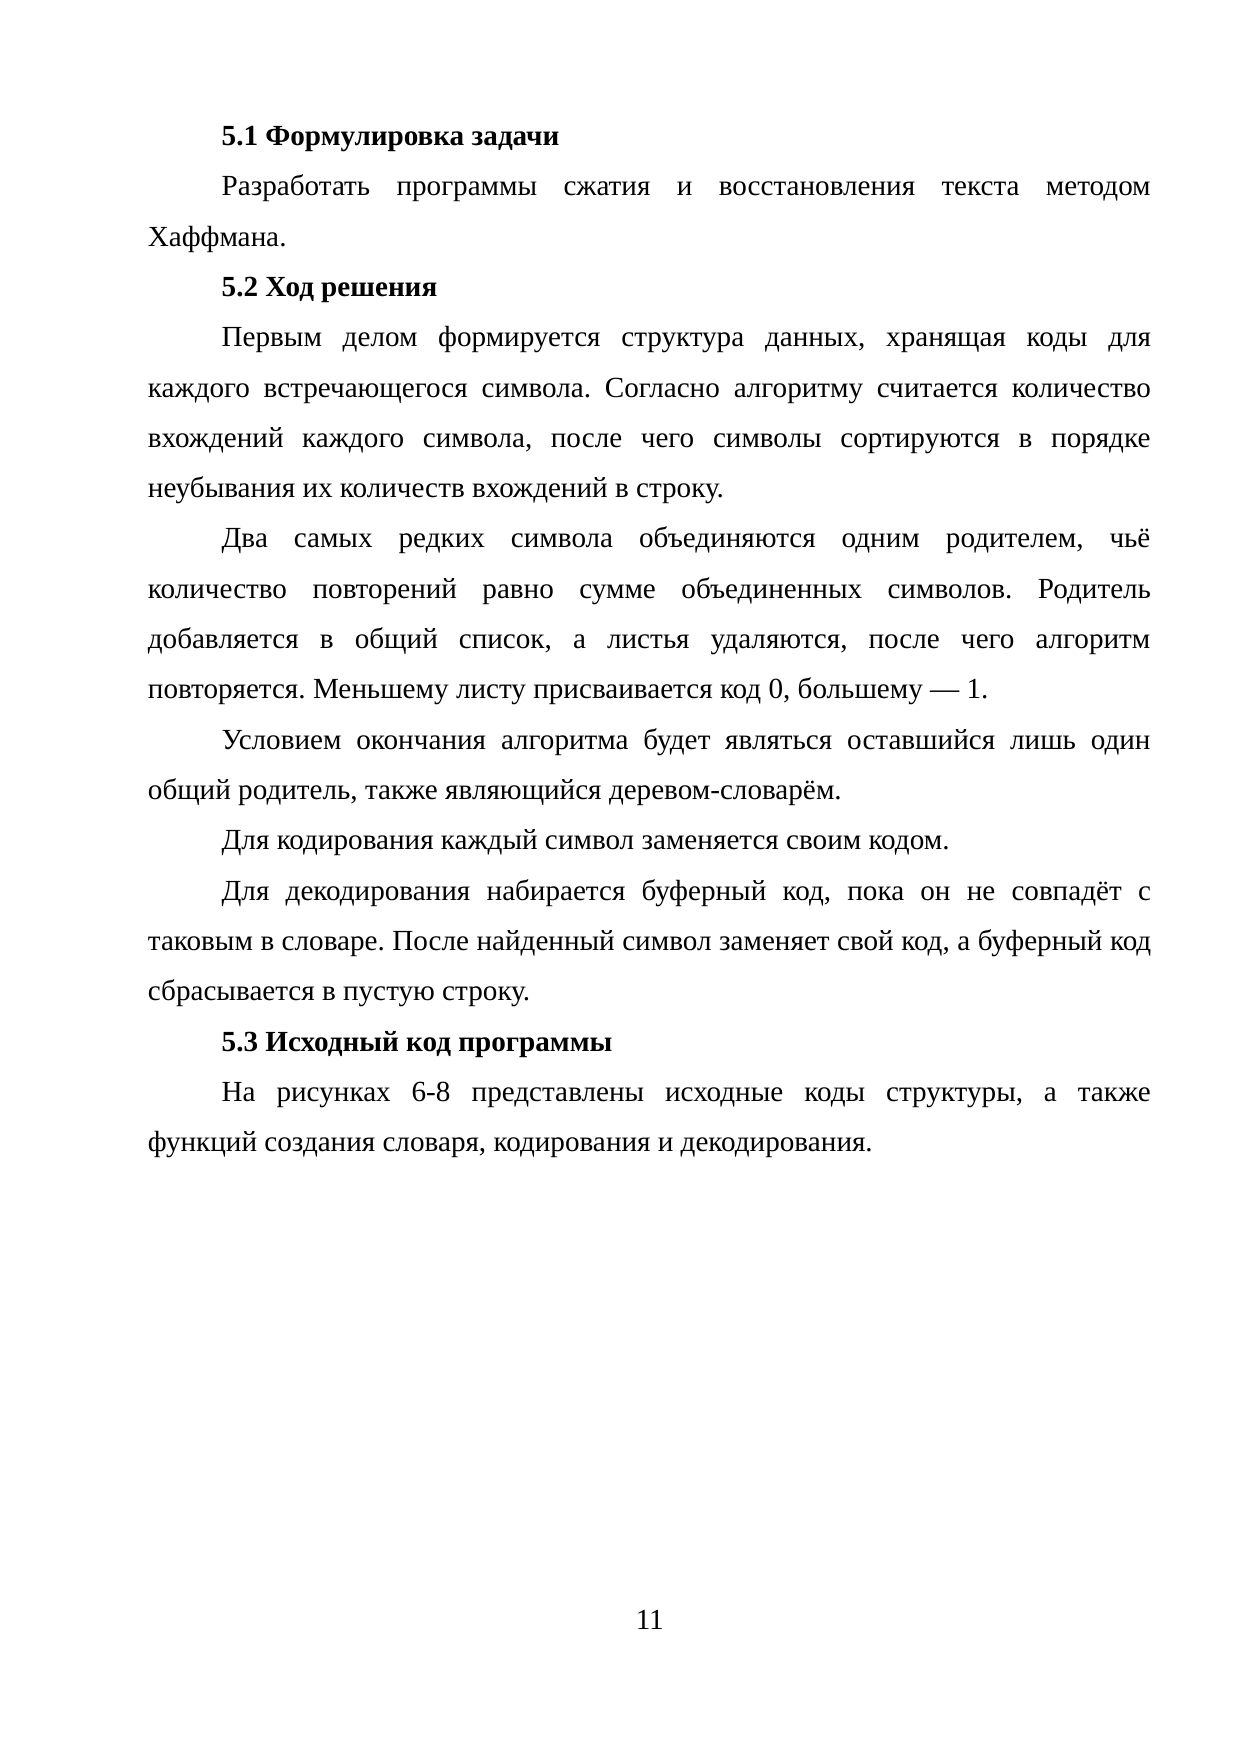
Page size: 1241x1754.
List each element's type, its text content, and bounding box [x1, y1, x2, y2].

text Два самых редких символа объединяются одним родителем, чьё количество повторений равно сумме объединенных символов. Родитель добавляется в общий список, а листья удаляются, после чего алгоритм повторяется. Меньшему листу присваивается код 0, большему — 1. [148, 521, 1152, 705]
text На рисунках 6-8 представлены исходные коды структуры, а также функций создания словаря, кодирования и декодирования. [148, 1074, 1152, 1158]
subtitle 5.2 Ход решения [148, 269, 1152, 303]
text Условием окончания алгоритма будет являться оставшийся лишь один общий родитель, также являющийся деревом-словарём. [148, 722, 1152, 806]
text Для кодирования каждый символ заменяется своим кодом. [148, 822, 1152, 856]
text Разработать программы сжатия и восстановления текста методом Хаффмана. [148, 168, 1152, 252]
subtitle 5.3 Исходный код программы [148, 1024, 1152, 1057]
text Для декодирования набирается буферный код, пока он не совпадёт с таковым в словаре. После найденный символ заменяет свой код, а буферный код сбрасывается в пустую строку. [148, 873, 1152, 1007]
subtitle 5.1 Формулировка задачи [148, 118, 1152, 152]
text Первым делом формируется структура данных, хранящая коды для каждого встречающегося символа. Согласно алгоритму считается количество вхождений каждого символа, после чего символы сортируются в порядке неубывания их количеств вхождений в строку. [148, 319, 1152, 504]
